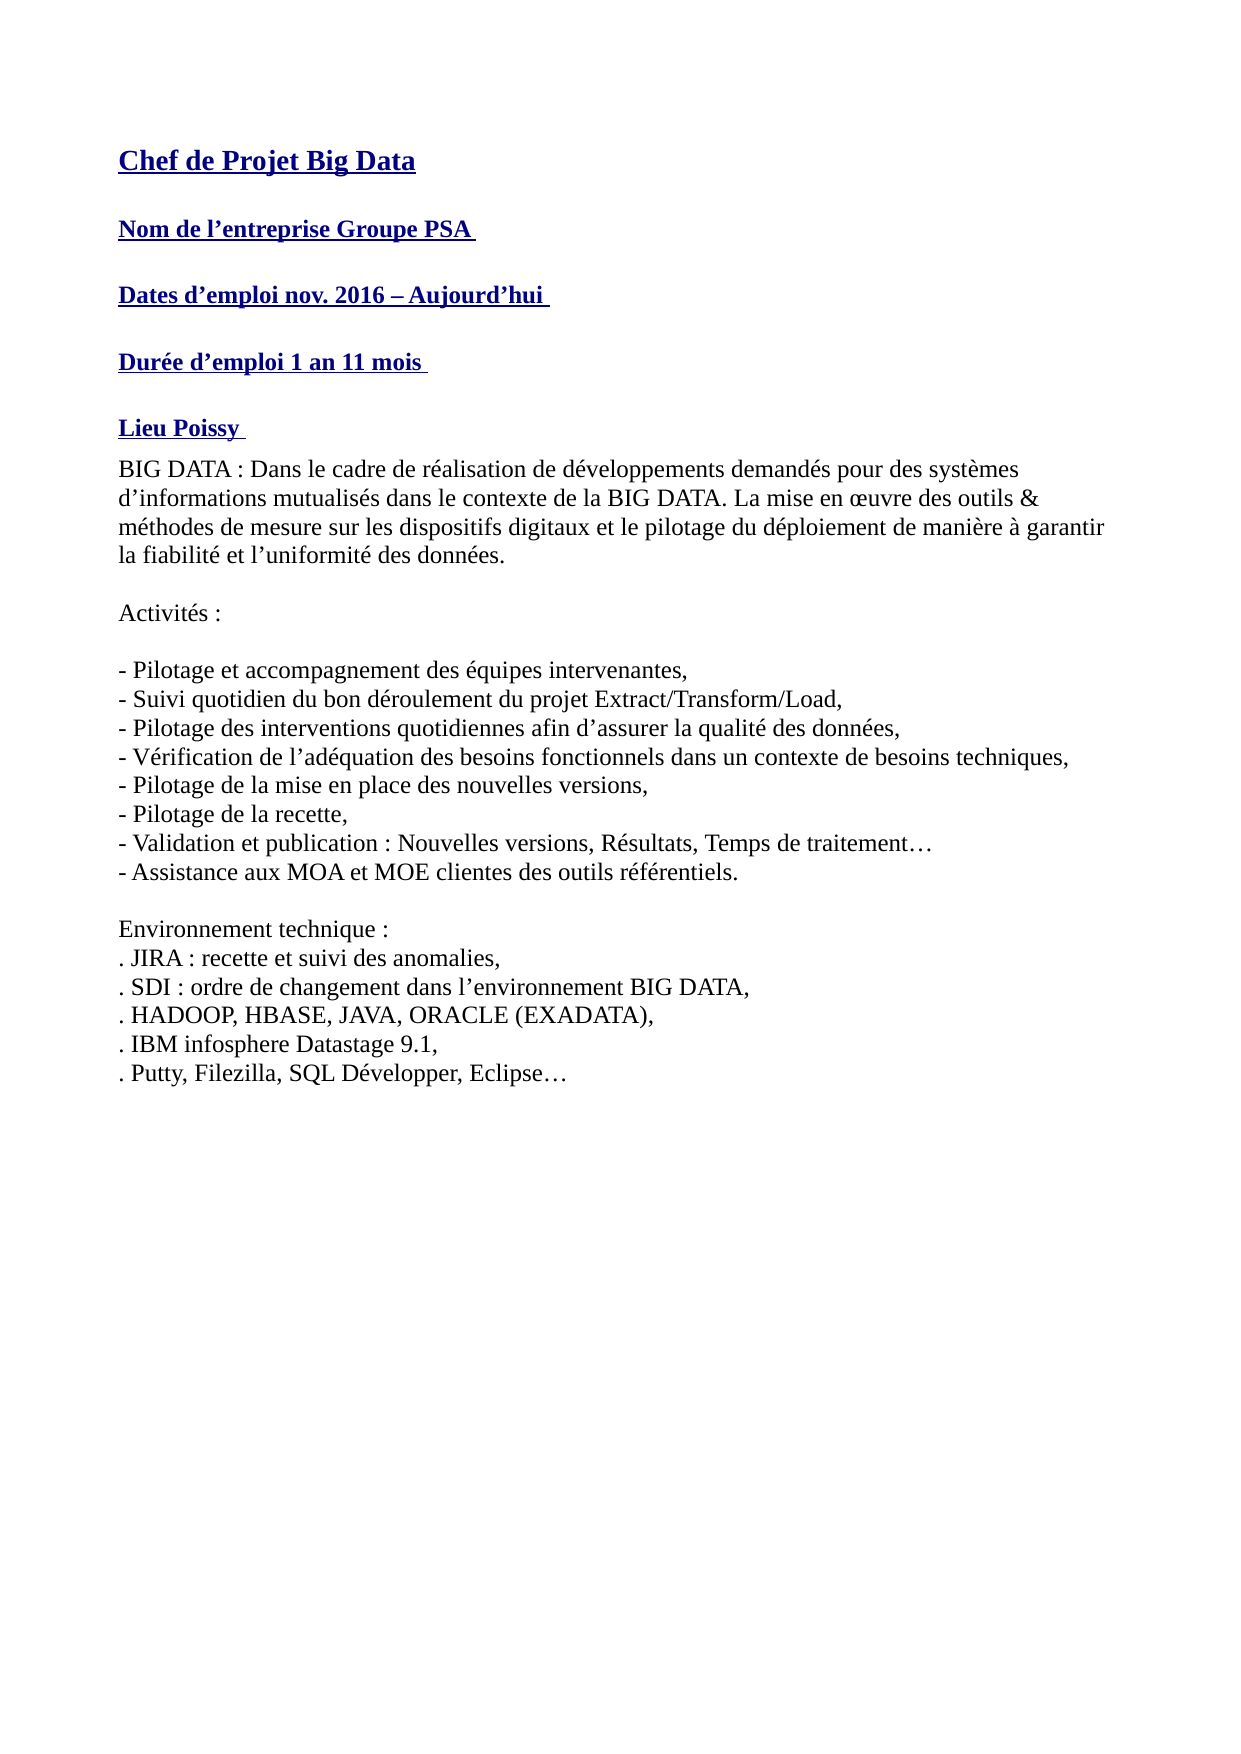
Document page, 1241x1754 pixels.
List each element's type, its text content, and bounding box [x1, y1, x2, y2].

subtitle Durée d’emploi 1 an 11 mois [118, 347, 1122, 375]
subtitle Dates d’emploi nov. 2016 – Aujourd’hui [118, 280, 1122, 309]
subtitle Nom de l’entreprise Groupe PSA [118, 214, 1122, 243]
text BIG DATA : Dans le cadre de réalisation de développements demandés pour des systèmes d’informations mutualisés dans le contexte de la BIG DATA. La mise en œuvre des outils & méthodes de mesure sur les dispositifs digitaux et le pilotage du déploiement de manière à garantir la fiabilité et l’uniformité des données. Activités : - Pilotage et accompagnement des équipes intervenantes, - Suivi quotidien du bon déroulement du projet Extract/Transform/Load, - Pilotage des interventions quotidiennes afin d’assurer la qualité des données, - Vérification de l’adéquation des besoins fonctionnels dans un contexte de besoins techniques, - Pilotage de la mise en place des nouvelles versions, - Pilotage de la recette, - Validation et publication : Nouvelles versions, Résultats, Temps de traitement… - Assistance aux MOA et MOE clientes des outils référentiels. Environnement technique : . JIRA : recette et suivi des anomalies, . SDI : ordre de changement dans l’environnement BIG DATA, . HADOOP, HBASE, JAVA, ORACLE (EXADATA), . IBM infosphere Datastage 9.1, . Putty, Filezilla, SQL Développer, Eclipse… [118, 454, 1122, 1087]
subtitle Chef de Projet Big Data [118, 143, 1122, 177]
subtitle Lieu Poissy [118, 413, 1122, 442]
